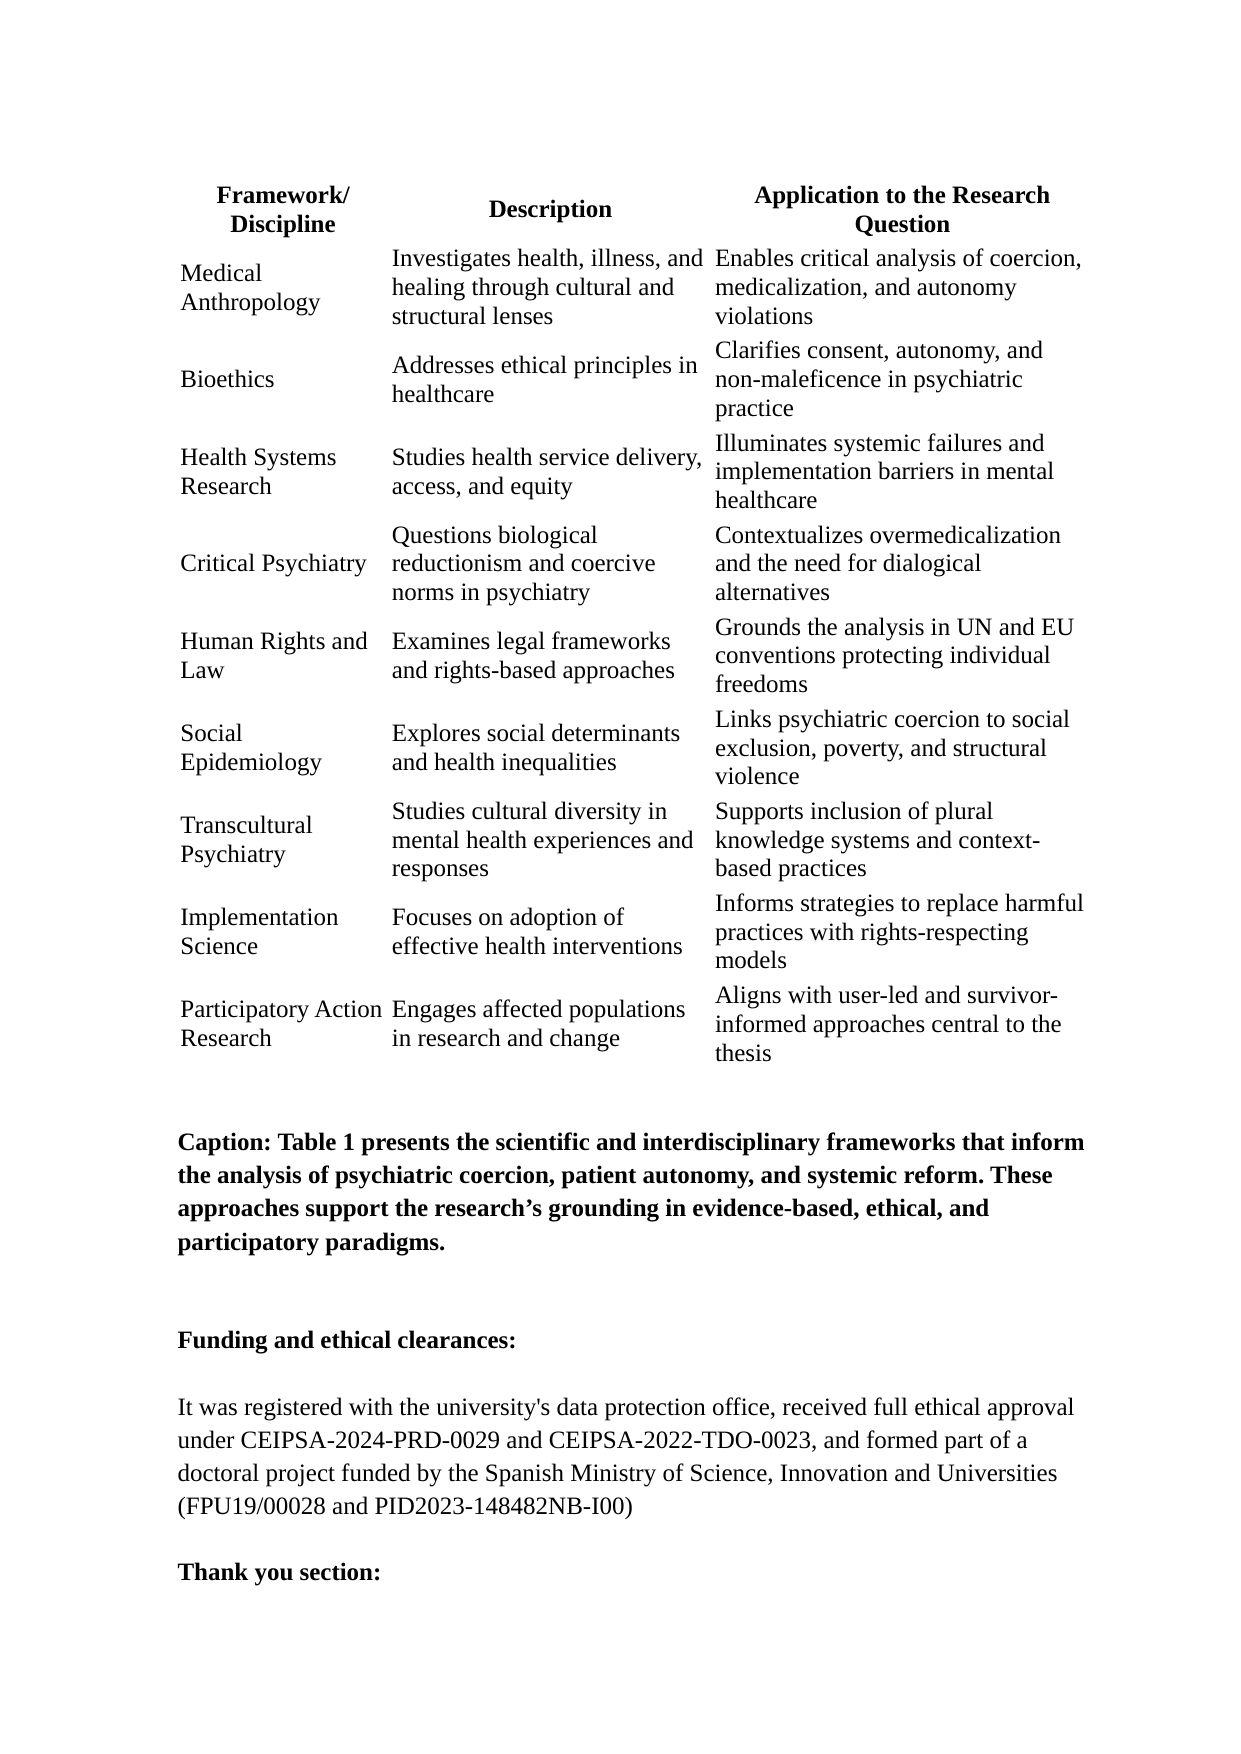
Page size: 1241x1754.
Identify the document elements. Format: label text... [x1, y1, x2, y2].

table_cell Implementation Science [177, 885, 389, 977]
table_cell Human Rights and Law [177, 609, 389, 701]
table_cell Studies cultural diversity in mental health experiences and responses [389, 793, 712, 885]
table_cell Links psychiatric coercion to social exclusion, poverty, and structural violence [712, 701, 1093, 793]
table_cell Clarifies consent, autonomy, and non-maleficence in psychiatric practice [712, 333, 1093, 425]
table_cell Explores social determinants and health inequalities [389, 701, 712, 793]
table_cell Grounds the analysis in UN and EU conventions protecting individual freedoms [712, 609, 1093, 701]
table_header Application to the Research Question [712, 177, 1093, 241]
table_cell Addresses ethical principles in healthcare [389, 333, 712, 425]
table_cell Bioethics [177, 333, 389, 425]
table_cell Contextualizes overmedicalization and the need for dialogical alternatives [712, 517, 1093, 609]
table_cell Participatory Action Research [177, 977, 389, 1069]
table_header Description [389, 177, 712, 241]
table_header [177, 1117, 195, 1127]
table_cell Studies health service delivery, access, and equity [389, 425, 712, 517]
table_cell Questions biological reductionism and coercive norms in psychiatry [389, 517, 712, 609]
table_cell Examines legal frameworks and rights-based approaches [389, 609, 712, 701]
table_cell Focuses on adoption of effective health interventions [389, 885, 712, 977]
table_cell Enables critical analysis of coercion, medicalization, and autonomy violations [712, 241, 1093, 333]
table_cell Critical Psychiatry [177, 517, 389, 609]
table_header Framework/Discipline [177, 177, 389, 241]
table_cell Aligns with user-led and survivor-informed approaches central to the thesis [712, 977, 1093, 1069]
text Caption: Table 1 presents the scientific and interdisciplinary frameworks that inform the analysis of psychiatric coercion, patient autonomy, and systemic reform. These approaches support the research’s grounding in evidence-based, ethical, and participatory paradigms. Funding and ethical clearances: It was registered with the university's data protection office, received full ethical approval under CEIPSA-2024-PRD-0029 and CEIPSA-2022-TDO-0023, and formed part of a doctoral project funded by the Spanish Ministry of Science, Innovation and Universities (FPU19/00028 and PID2023-148482NB-I00) Thank you section: [177, 1127, 1093, 1618]
table_cell Engages affected populations in research and change [389, 977, 712, 1069]
table_cell Medical Anthropology [177, 241, 389, 333]
table_cell Health Systems Research [177, 425, 389, 517]
table_cell Supports inclusion of plural knowledge systems and context-based practices [712, 793, 1093, 885]
table_cell Illuminates systemic failures and implementation barriers in mental healthcare [712, 425, 1093, 517]
table_cell Social Epidemiology [177, 701, 389, 793]
table_cell Informs strategies to replace harmful practices with rights-respecting models [712, 885, 1093, 977]
table_cell Investigates health, illness, and healing through cultural and structural lenses [389, 241, 712, 333]
table_cell Transcultural Psychiatry [177, 793, 389, 885]
